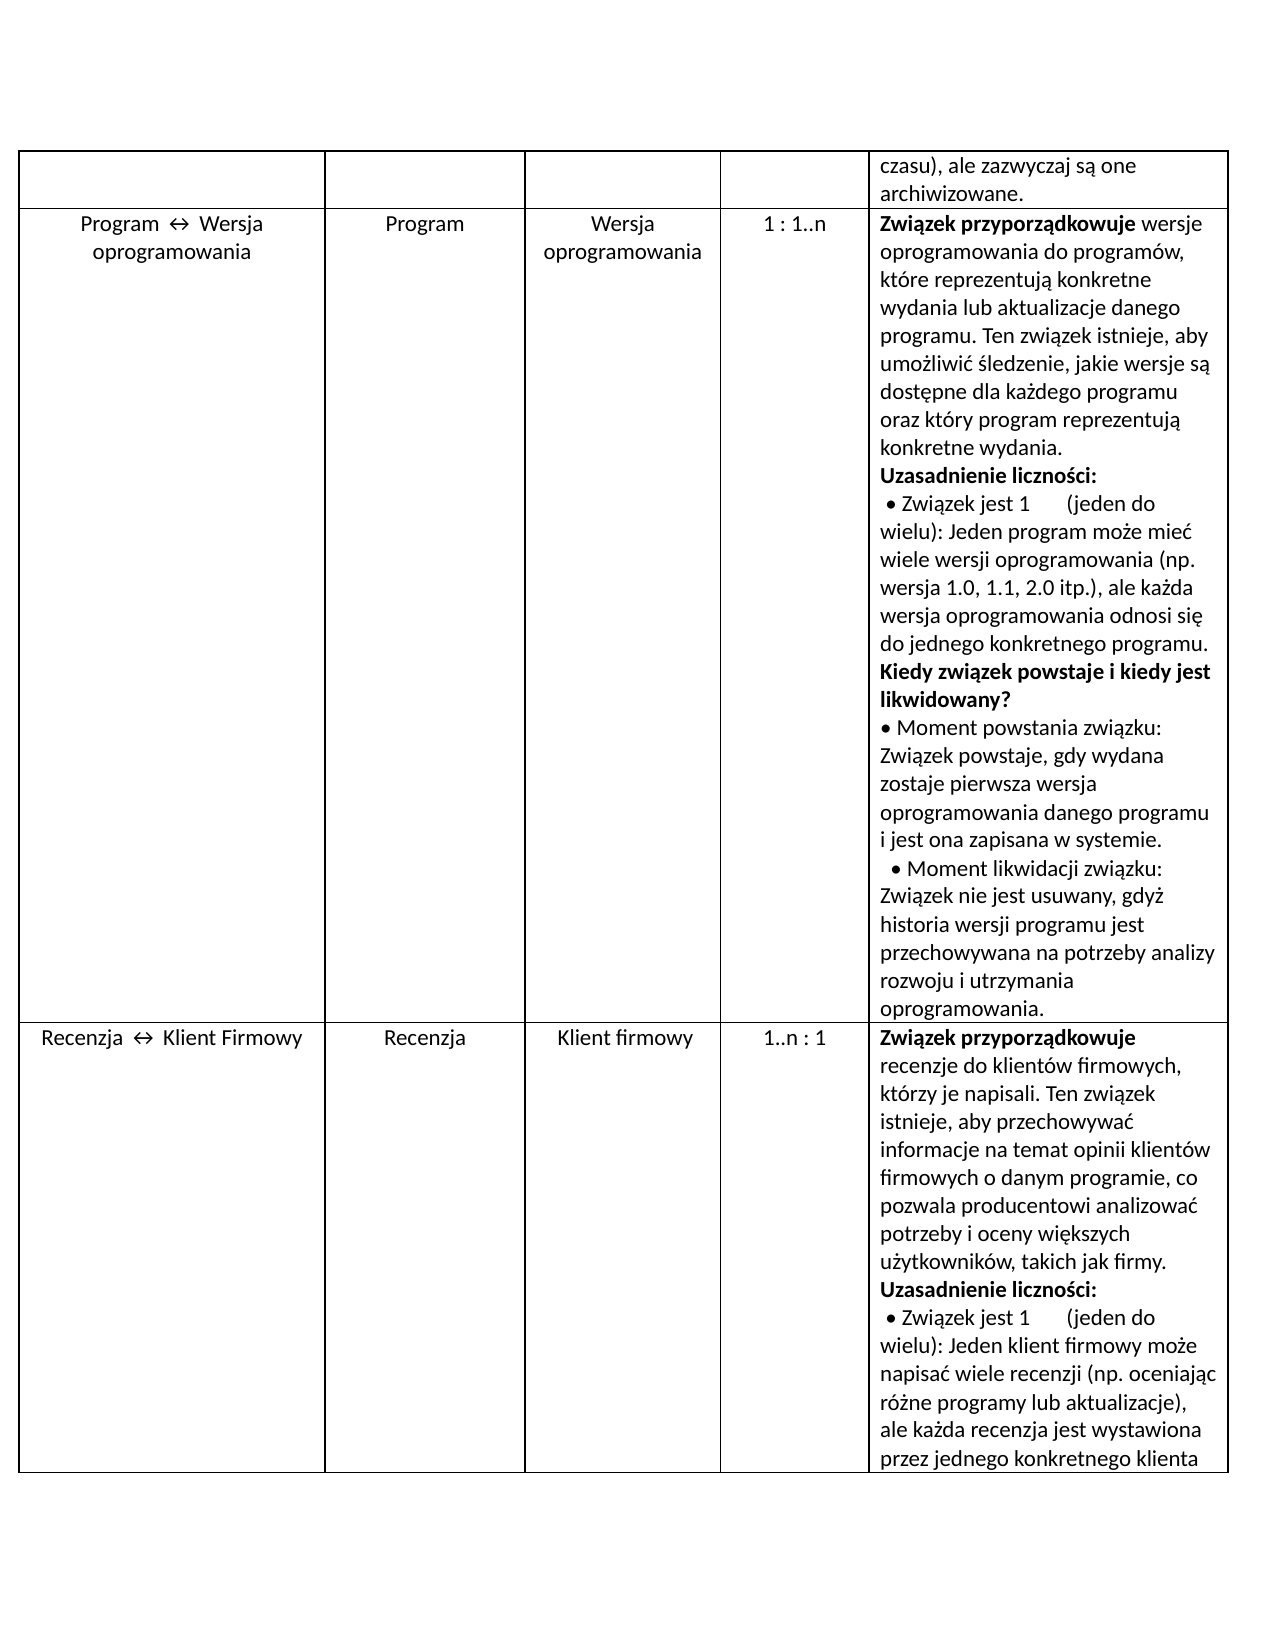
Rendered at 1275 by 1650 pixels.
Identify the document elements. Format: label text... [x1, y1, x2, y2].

table_cell Związek przyporządkowuje recenzje do klientów firmowych, którzy je napisali. Ten związek istnieje, aby przechowywać informacje na temat opinii klientów firmowych o danym programie, co pozwala producentowi analizować potrzeby i oceny większych użytkowników, takich jak firmy. Uzasadnienie liczności: • Związek jest 1 (jeden do wielu): Jeden klient firmowy może napisać wiele recenzji (np. oceniając różne programy lub aktualizacje), ale każda recenzja jest wystawiona przez jednego konkretnego klienta [870, 1023, 1227, 1472]
table_cell 1..n : 1 [721, 1023, 868, 1472]
table_cell Wersja oprogramowania [526, 209, 720, 1022]
table_cell Klient firmowy [526, 1023, 720, 1472]
table_cell Program ↔ Wersja oprogramowania [20, 209, 324, 1022]
table_cell [20, 152, 324, 208]
table_cell [721, 152, 868, 208]
table_cell [526, 152, 720, 208]
table_cell Recenzja ↔ Klient Firmowy [20, 1023, 324, 1472]
table_cell Związek przyporządkowuje wersje oprogramowania do programów, które reprezentują konkretne wydania lub aktualizacje danego programu. Ten związek istnieje, aby umożliwić śledzenie, jakie wersje są dostępne dla każdego programu oraz który program reprezentują konkretne wydania. Uzasadnienie liczności: • Związek jest 1 (jeden do wielu): Jeden program może mieć wiele wersji oprogramowania (np. wersja 1.0, 1.1, 2.0 itp.), ale każda wersja oprogramowania odnosi się do jednego konkretnego programu. Kiedy związek powstaje i kiedy jest likwidowany? • Moment powstania związku: Związek powstaje, gdy wydana zostaje pierwsza wersja oprogramowania danego programu i jest ona zapisana w systemie. • Moment likwidacji związku: Związek nie jest usuwany, gdyż historia wersji programu jest przechowywana na potrzeby analizy rozwoju i utrzymania oprogramowania. [870, 209, 1227, 1022]
table_cell czasu), ale zazwyczaj są one archiwizowane. [870, 152, 1227, 208]
table_cell Recenzja [326, 1023, 524, 1472]
table_cell 1 : 1..n [721, 209, 868, 1022]
table_cell Program [326, 209, 524, 1022]
table_cell [326, 152, 524, 208]
